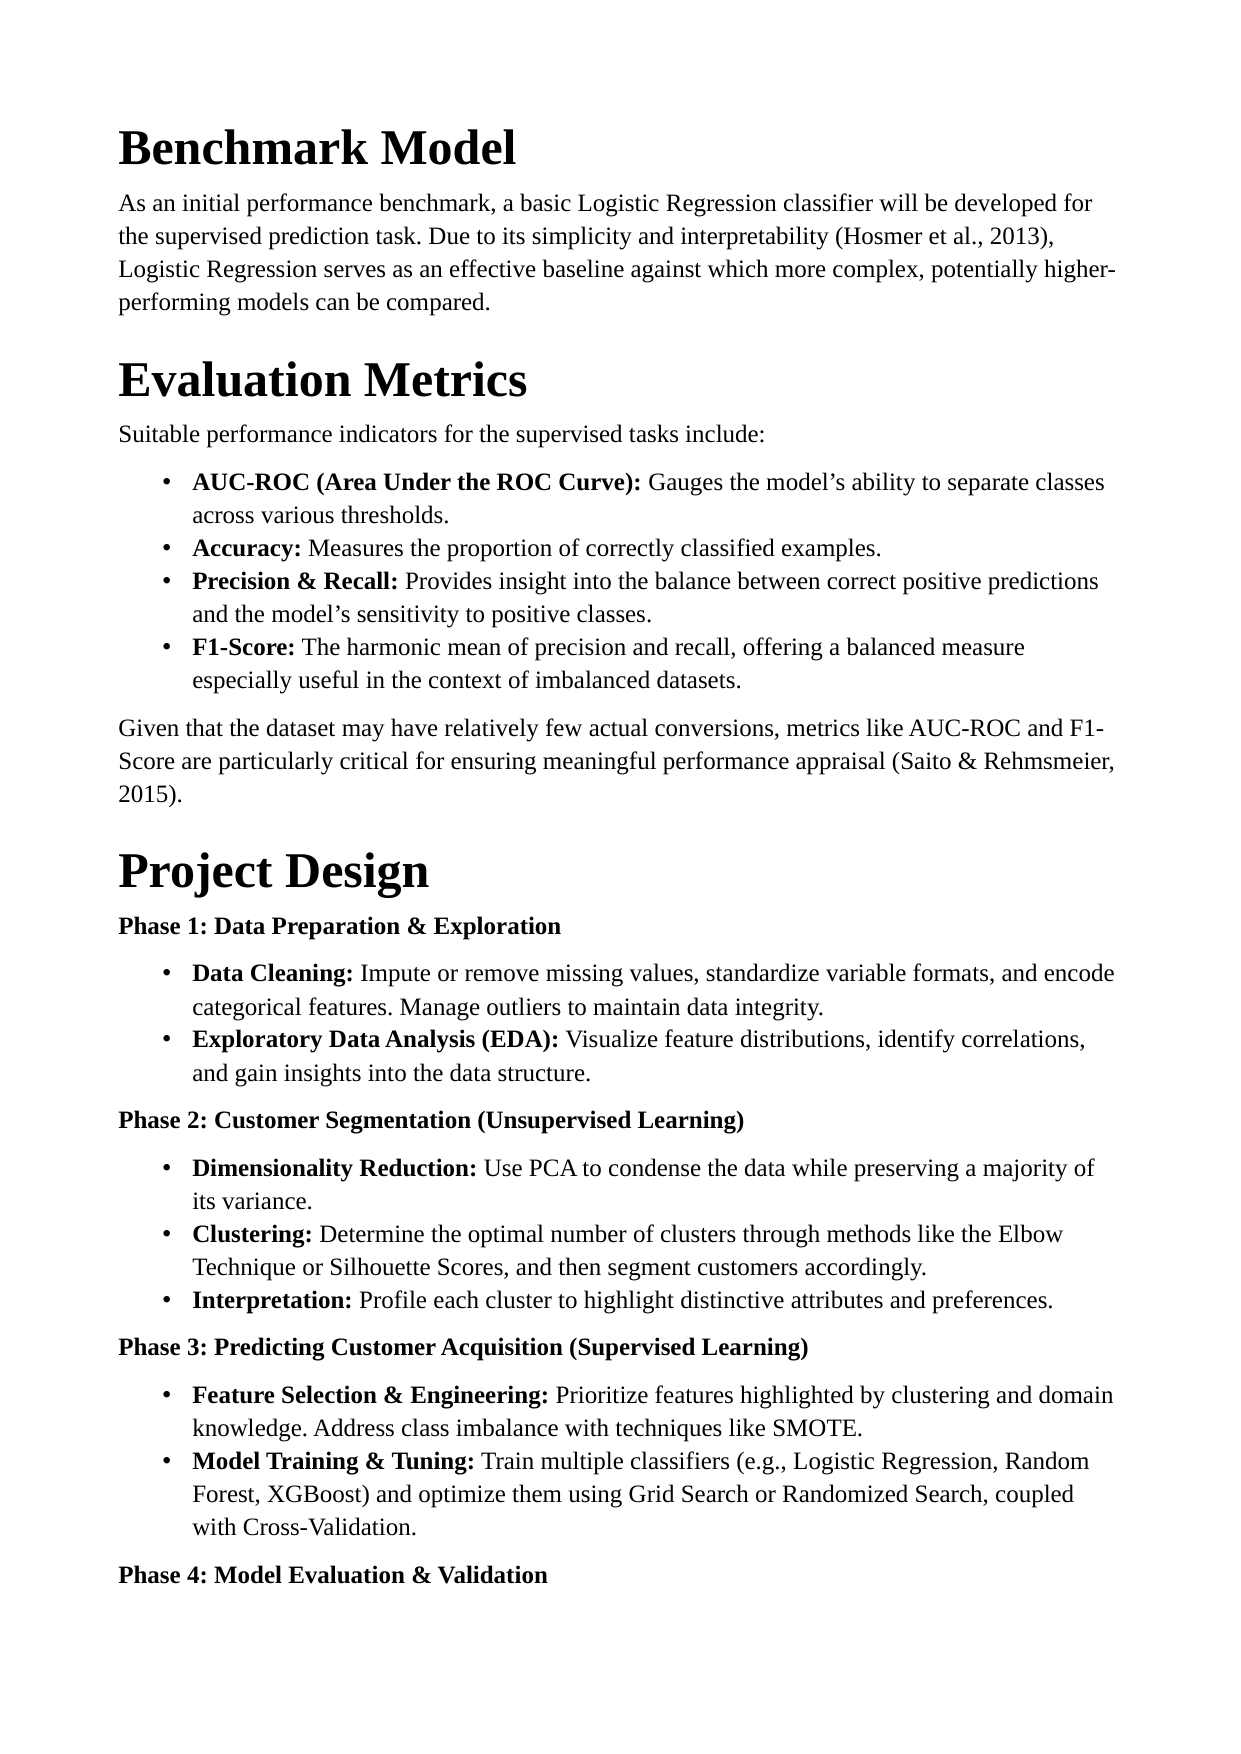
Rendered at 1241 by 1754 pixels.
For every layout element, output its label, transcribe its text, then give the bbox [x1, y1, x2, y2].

list Dimensionality Reduction: Use PCA to condense the data while preserving a majority of its variance. [162, 1153, 1122, 1214]
text Suitable performance indicators for the supervised tasks include: [118, 419, 1122, 448]
list Model Training & Tuning: Train multiple classifiers (e.g., Logistic Regression, Random Forest, XGBoost) and optimize them using Grid Search or Randomized Search, coupled with Cross-Validation. [162, 1446, 1122, 1541]
text Phase 3: Predicting Customer Acquisition (Supervised Learning) [118, 1332, 1122, 1361]
list Precision & Recall: Provides insight into the balance between correct positive predictions and the model’s sensitivity to positive classes. [162, 566, 1122, 628]
subtitle Evaluation Metrics [118, 349, 1122, 407]
list Accuracy: Measures the proportion of correctly classified examples. [162, 533, 1122, 562]
subtitle Project Design [118, 841, 1122, 898]
text Given that the dataset may have relatively few actual conversions, metrics like AUC-ROC and F1-Score are particularly critical for ensuring meaningful performance appraisal (Saito & Rehmsmeier, 2015). [118, 713, 1122, 807]
text Phase 4: Model Evaluation & Validation [118, 1560, 1122, 1588]
text Phase 1: Data Preparation & Exploration [118, 911, 1122, 940]
subtitle Benchmark Model [118, 118, 1122, 176]
list Data Cleaning: Impute or remove missing values, standardize variable formats, and encode categorical features. Manage outliers to maintain data integrity. [162, 958, 1122, 1020]
list Clustering: Determine the optimal number of clusters through methods like the Elbow Technique or Silhouette Scores, and then segment customers accordingly. [162, 1219, 1122, 1281]
list Exploratory Data Analysis (EDA): Visualize feature distributions, identify correlations, and gain insights into the data structure. [162, 1024, 1122, 1086]
list F1-Score: The harmonic mean of precision and recall, offering a balanced measure especially useful in the context of imbalanced datasets. [162, 632, 1122, 694]
text As an initial performance benchmark, a basic Logistic Regression classifier will be developed for the supervised prediction task. Due to its simplicity and interpretability (Hosmer et al., 2013), Logistic Regression serves as an effective baseline against which more complex, potentially higher-performing models can be compared. [118, 188, 1122, 316]
list AUC-ROC (Area Under the ROC Curve): Gauges the model’s ability to separate classes across various thresholds. [162, 467, 1122, 529]
list Feature Selection & Engineering: Prioritize features highlighted by clustering and domain knowledge. Address class imbalance with techniques like SMOTE. [162, 1380, 1122, 1442]
text Phase 2: Customer Segmentation (Unsupervised Learning) [118, 1105, 1122, 1134]
list Interpretation: Profile each cluster to highlight distinctive attributes and preferences. [162, 1285, 1122, 1314]
